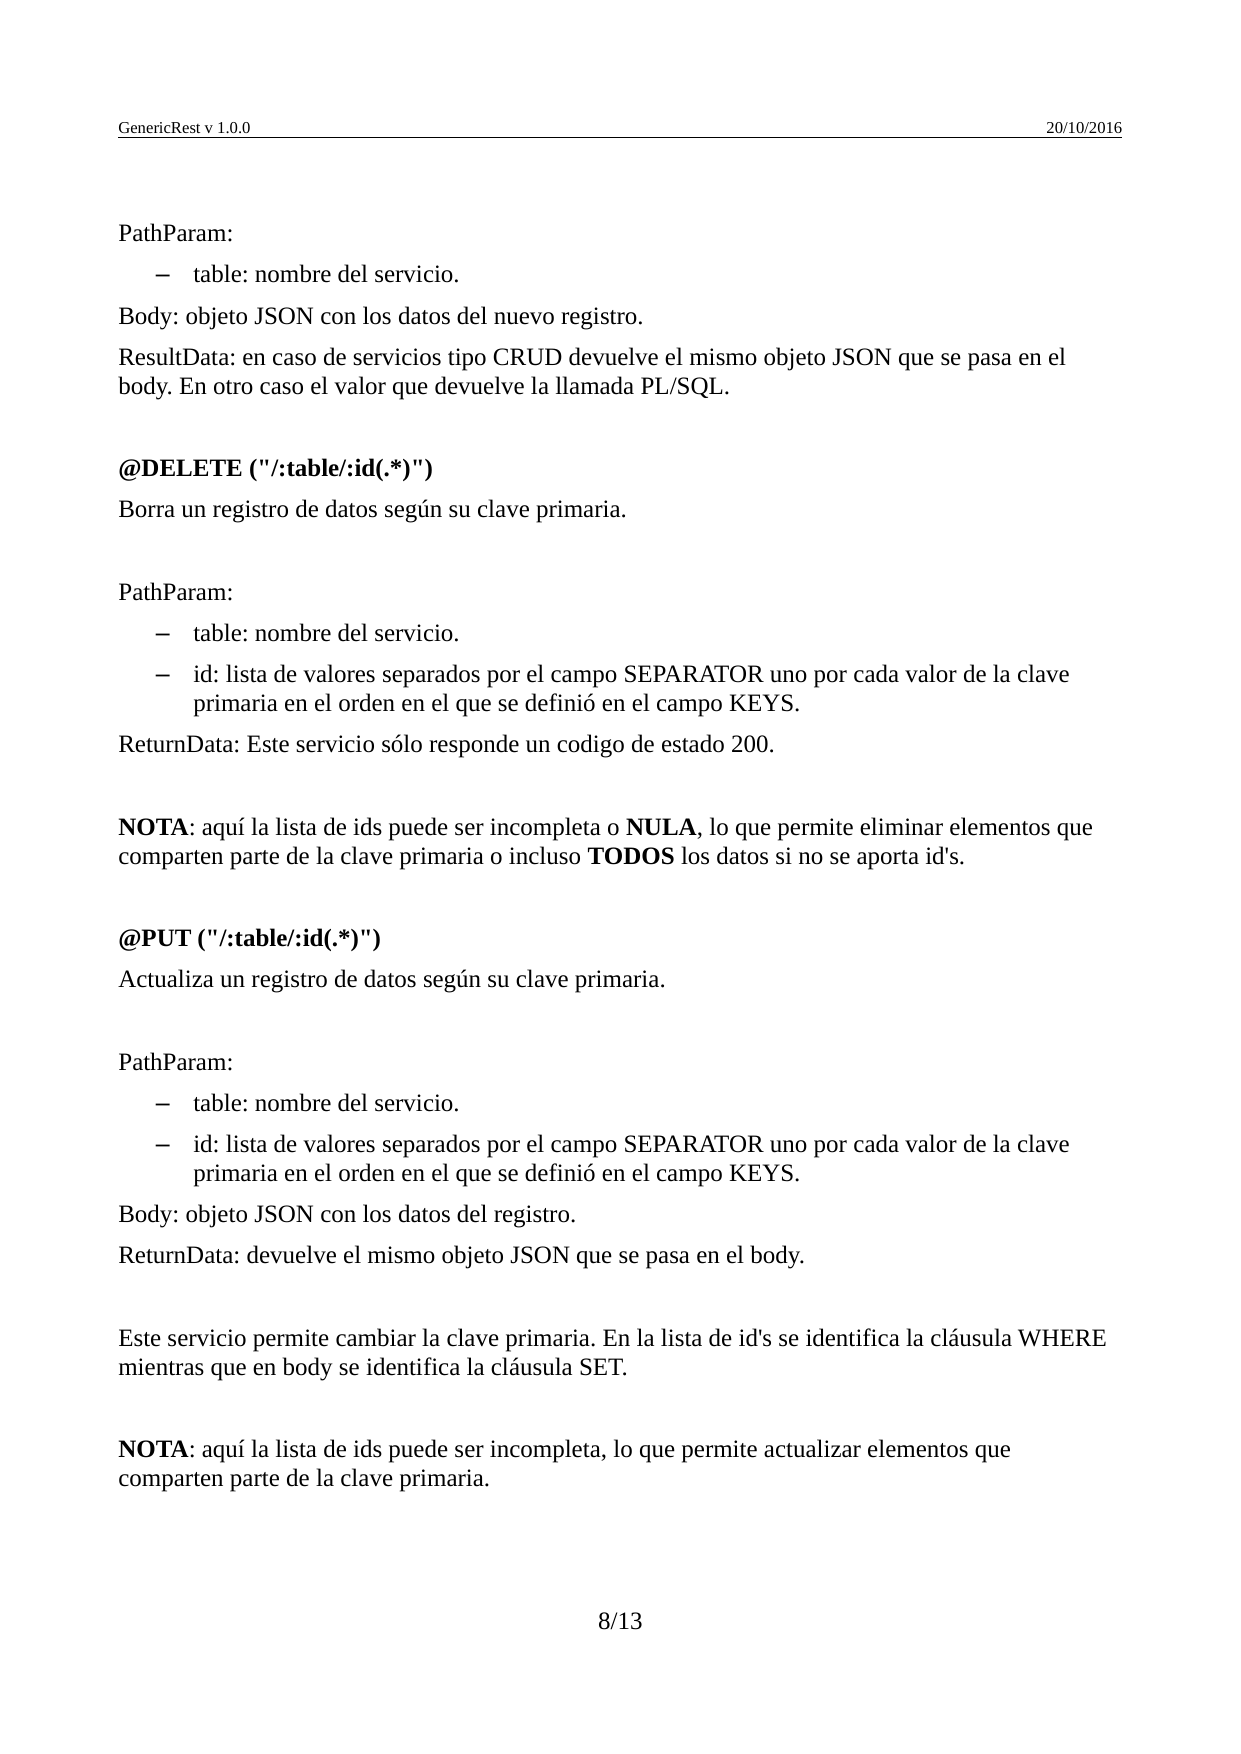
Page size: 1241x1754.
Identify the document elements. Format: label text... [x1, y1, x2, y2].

text ResultData: en caso de servicios tipo CRUD devuelve el mismo objeto JSON que se pasa en el body. En otro caso el valor que devuelve la llamada PL/SQL. [118, 342, 1122, 399]
list table: nombre del servicio. [156, 1088, 1122, 1117]
text Actualiza un registro de datos según su clave primaria. [118, 964, 1122, 993]
text PathParam: [118, 218, 1122, 247]
text Body: objeto JSON con los datos del registro. [118, 1199, 1122, 1228]
text Body: objeto JSON con los datos del nuevo registro. [118, 301, 1122, 329]
list table: nombre del servicio. [156, 618, 1122, 647]
subtitle @DELETE ("/:table/:id(.*)") [118, 453, 1122, 482]
list table: nombre del servicio. [156, 259, 1122, 288]
text PathParam: [118, 1047, 1122, 1076]
subtitle @PUT ("/:table/:id(.*)") [118, 923, 1122, 952]
list id: lista de valores separados por el campo SEPARATOR uno por cada valor de la clave primaria en el orden en el que se definió en el campo KEYS. [156, 659, 1122, 717]
text Este servicio permite cambiar la clave primaria. En la lista de id's se identifica la cláusula WHERE mientras que en body se identifica la cláusula SET. [118, 1323, 1122, 1381]
list id: lista de valores separados por el campo SEPARATOR uno por cada valor de la clave primaria en el orden en el que se definió en el campo KEYS. [156, 1129, 1122, 1187]
text Borra un registro de datos según su clave primaria. [118, 494, 1122, 523]
text PathParam: [118, 577, 1122, 606]
text ReturnData: devuelve el mismo objeto JSON que se pasa en el body. [118, 1241, 1122, 1269]
text NOTA: aquí la lista de ids puede ser incompleta, lo que permite actualizar elementos que comparten parte de la clave primaria. [118, 1434, 1122, 1492]
text NOTA: aquí la lista de ids puede ser incompleta o NULA, lo que permite eliminar elementos que comparten parte de la clave primaria o incluso TODOS los datos si no se aporta id's. [118, 812, 1122, 869]
text ReturnData: Este servicio sólo responde un codigo de estado 200. [118, 729, 1122, 758]
